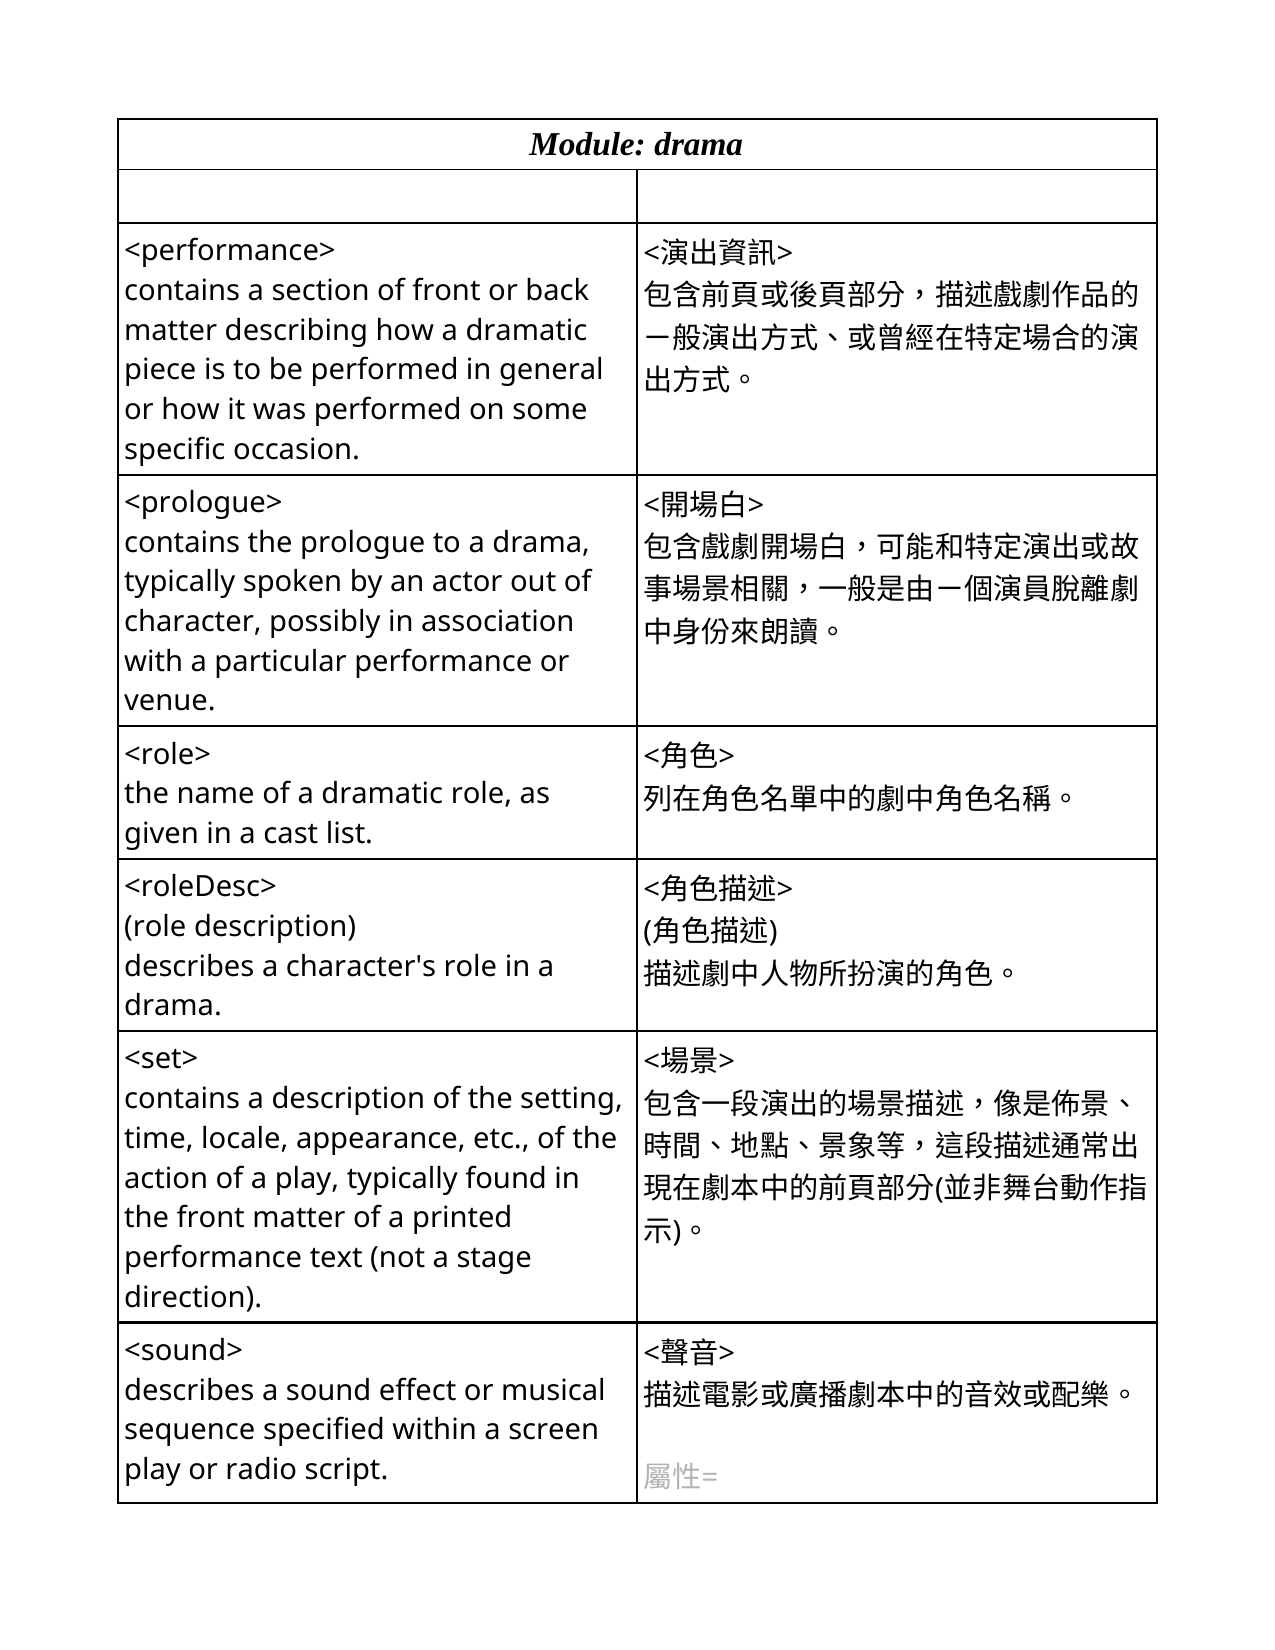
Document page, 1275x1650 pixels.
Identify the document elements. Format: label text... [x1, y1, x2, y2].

table_cell <角色描述> (角色描述) 描述劇中人物所扮演的角色。 [638, 860, 1156, 1030]
table_cell <聲音> 描述電影或廣播劇本中的音效或配樂。 屬性= [638, 1324, 1156, 1502]
table_cell <prologue> contains the prologue to a drama, typically spoken by an actor out of character, possibly in association with a particular performance or venue. [119, 476, 636, 725]
table_cell <開場白> 包含戲劇開場白，可能和特定演出或故事場景相關，一般是由ㄧ個演員脫離劇中身份來朗讀。 [638, 476, 1156, 725]
table_cell <場景> 包含一段演出的場景描述，像是佈景、時間、地點、景象等，這段描述通常出現在劇本中的前頁部分(並非舞台動作指示)。 [638, 1032, 1156, 1321]
table_cell [119, 170, 636, 222]
table_header Module: drama [119, 120, 1156, 168]
table_cell <演出資訊> 包含前頁或後頁部分，描述戲劇作品的ㄧ般演出方式、或曾經在特定場合的演出方式。 [638, 224, 1156, 473]
table_cell <roleDesc> (role description) describes a character's role in a drama. [119, 860, 636, 1030]
table_cell <set> contains a description of the setting, time, locale, appearance, etc., of the action of a play, typically found in the front matter of a printed performance text (not a stage direction). [119, 1032, 636, 1321]
table_cell <sound> describes a sound effect or musical sequence specified within a screen play or radio script. [119, 1324, 636, 1502]
table_cell <role> the name of a dramatic role, as given in a cast list. [119, 727, 636, 858]
table_cell <performance> contains a section of front or back matter describing how a dramatic piece is to be performed in general or how it was performed on some specific occasion. [119, 224, 636, 473]
table_cell [638, 170, 1156, 222]
table_cell <角色> 列在角色名單中的劇中角色名稱。 [638, 727, 1156, 858]
